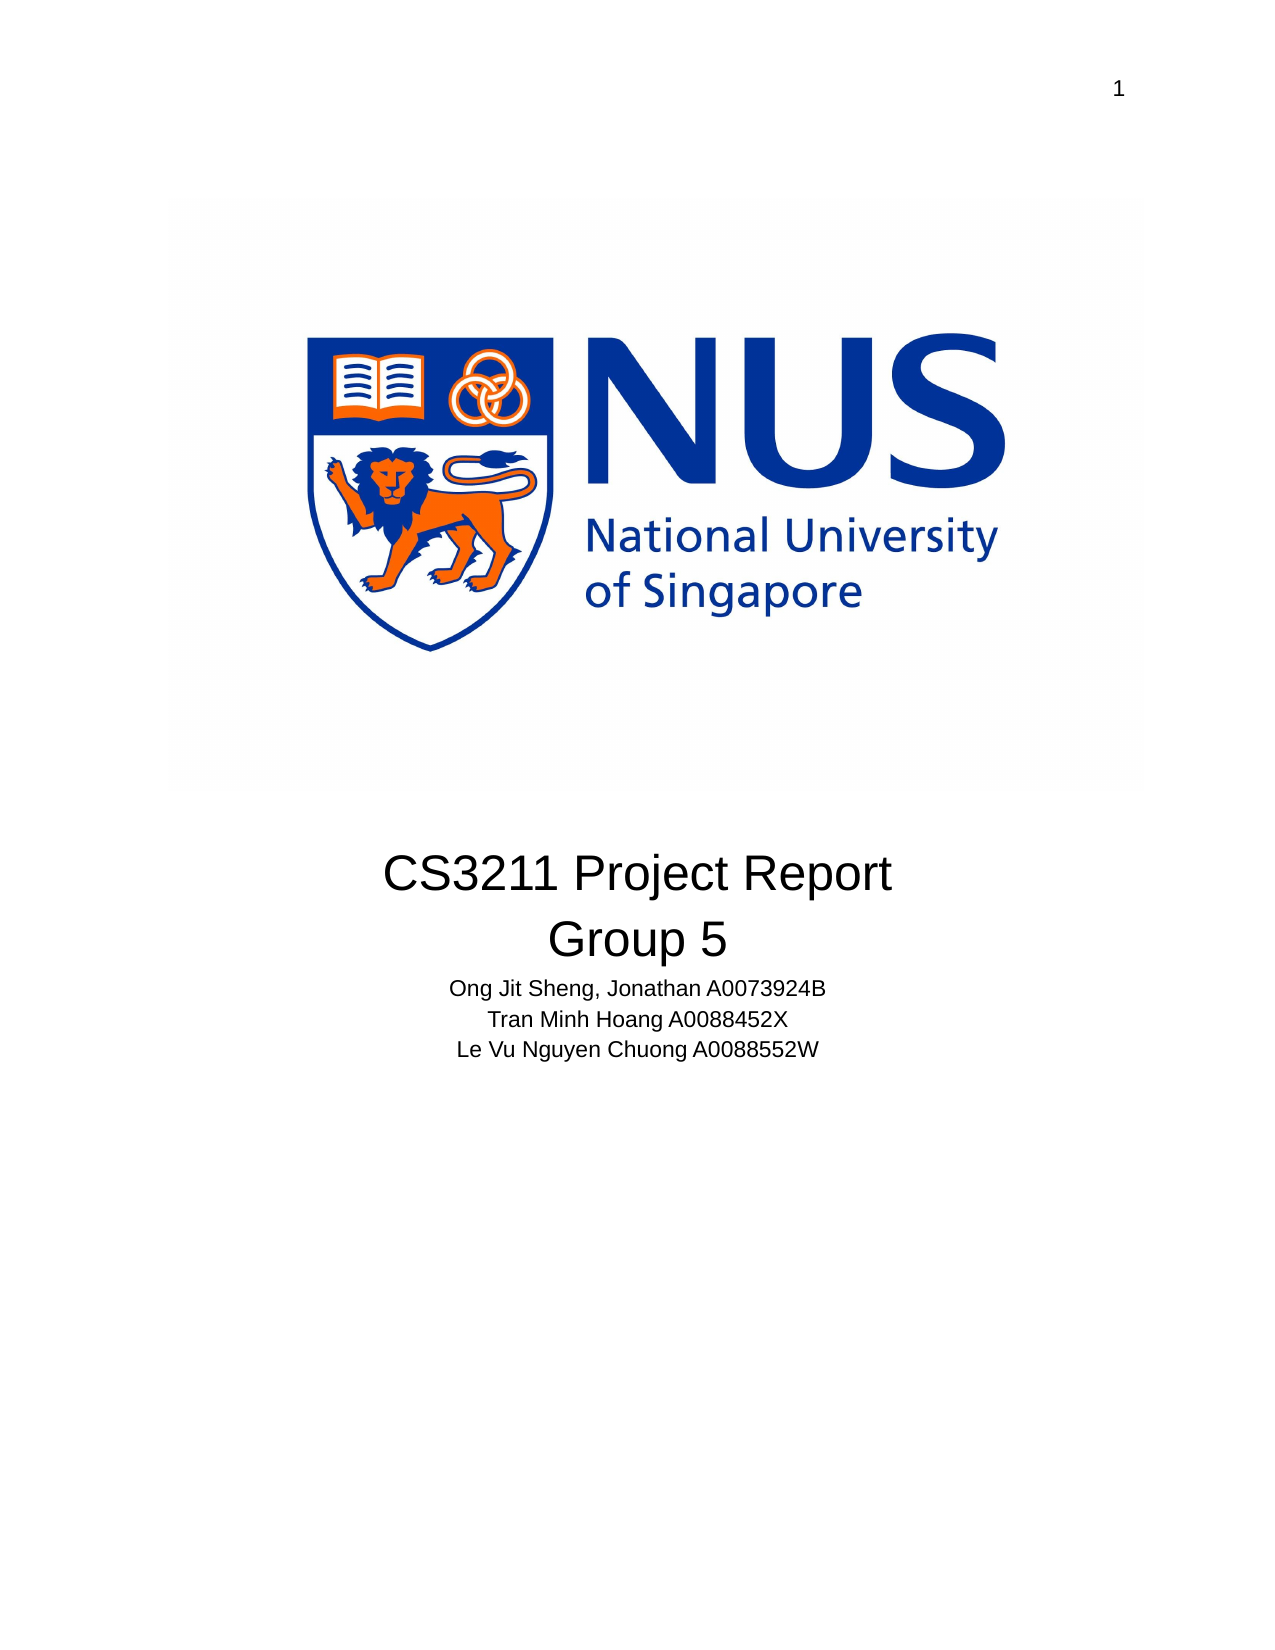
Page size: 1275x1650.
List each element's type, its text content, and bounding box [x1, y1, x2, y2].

text CS3211 Project Report [150, 843, 1125, 901]
text Tran Minh Hoang A0088452X [150, 1006, 1125, 1032]
text Group 5 [150, 909, 1125, 967]
text Le Vu Nguyen Chuong A0088552W [150, 1036, 1125, 1062]
text Ong Jit Sheng, Jonathan A0073924B [150, 975, 1125, 1002]
picture [168, 198, 1144, 791]
